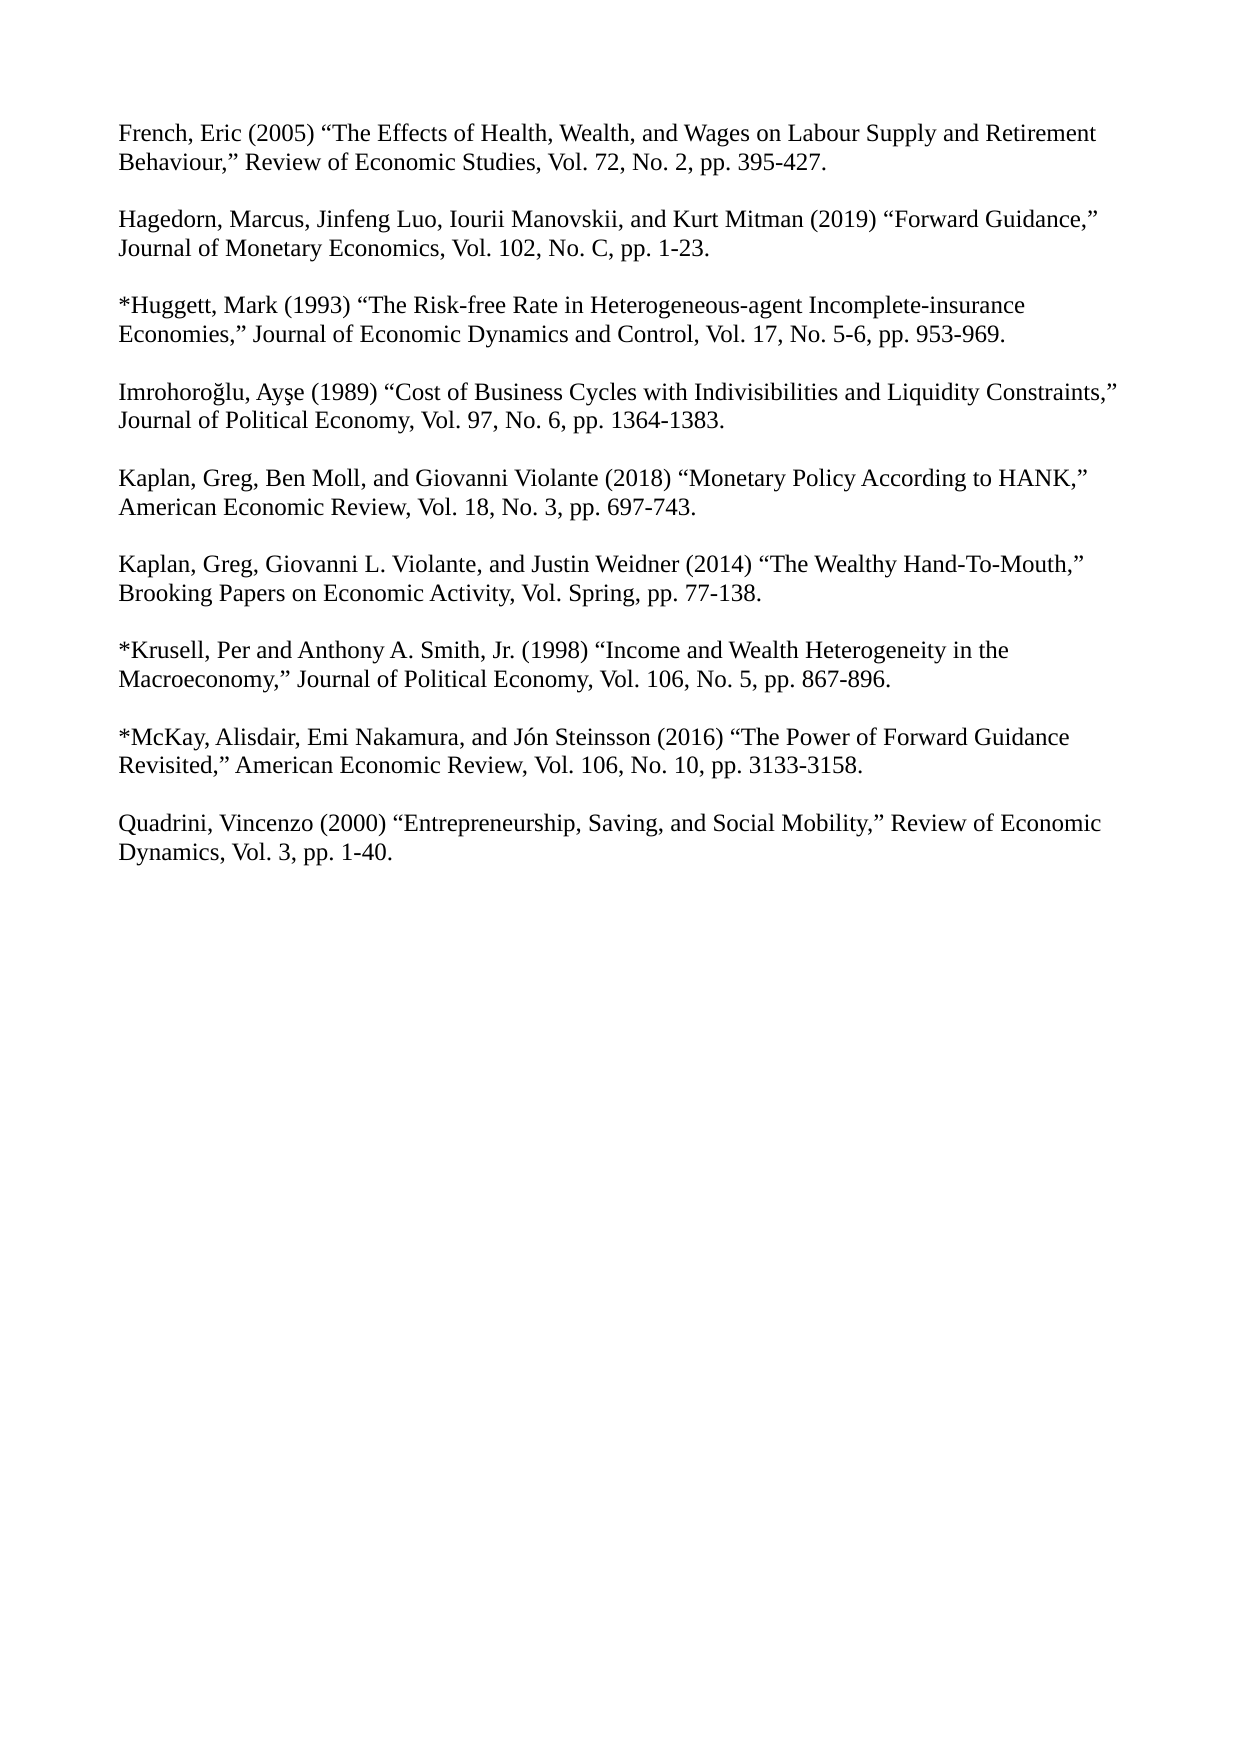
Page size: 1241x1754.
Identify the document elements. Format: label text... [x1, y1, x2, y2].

text Kaplan, Greg, Ben Moll, and Giovanni Violante (2018) “Monetary Policy According to HANK,” American Economic Review, Vol. 18, No. 3, pp. 697-743. [118, 463, 1122, 521]
text *Huggett, Mark (1993) “The Risk-free Rate in Heterogeneous-agent Incomplete-insurance Economies,” Journal of Economic Dynamics and Control, Vol. 17, No. 5-6, pp. 953-969. [118, 291, 1122, 348]
text Kaplan, Greg, Giovanni L. Violante, and Justin Weidner (2014) “The Wealthy Hand-To-Mouth,” Brooking Papers on Economic Activity, Vol. Spring, pp. 77-138. [118, 549, 1122, 607]
text Hagedorn, Marcus, Jinfeng Luo, Iourii Manovskii, and Kurt Mitman (2019) “Forward Guidance,” Journal of Monetary Economics, Vol. 102, No. C, pp. 1-23. [118, 204, 1122, 262]
text Quadrini, Vincenzo (2000) “Entrepreneurship, Saving, and Social Mobility,” Review of Economic Dynamics, Vol. 3, pp. 1-40. [118, 808, 1122, 866]
text Imrohoroğlu, Ayşe (1989) “Cost of Business Cycles with Indivisibilities and Liquidity Constraints,” Journal of Political Economy, Vol. 97, No. 6, pp. 1364-1383. [118, 377, 1122, 434]
text *McKay, Alisdair, Emi Nakamura, and Jón Steinsson (2016) “The Power of Forward Guidance Revisited,” American Economic Review, Vol. 106, No. 10, pp. 3133-3158. [118, 722, 1122, 779]
text *Krusell, Per and Anthony A. Smith, Jr. (1998) “Income and Wealth Heterogeneity in the Macroeconomy,” Journal of Political Economy, Vol. 106, No. 5, pp. 867-896. [118, 636, 1122, 693]
text French, Eric (2005) “The Effects of Health, Wealth, and Wages on Labour Supply and Retirement Behaviour,” Review of Economic Studies, Vol. 72, No. 2, pp. 395-427. [118, 118, 1122, 176]
